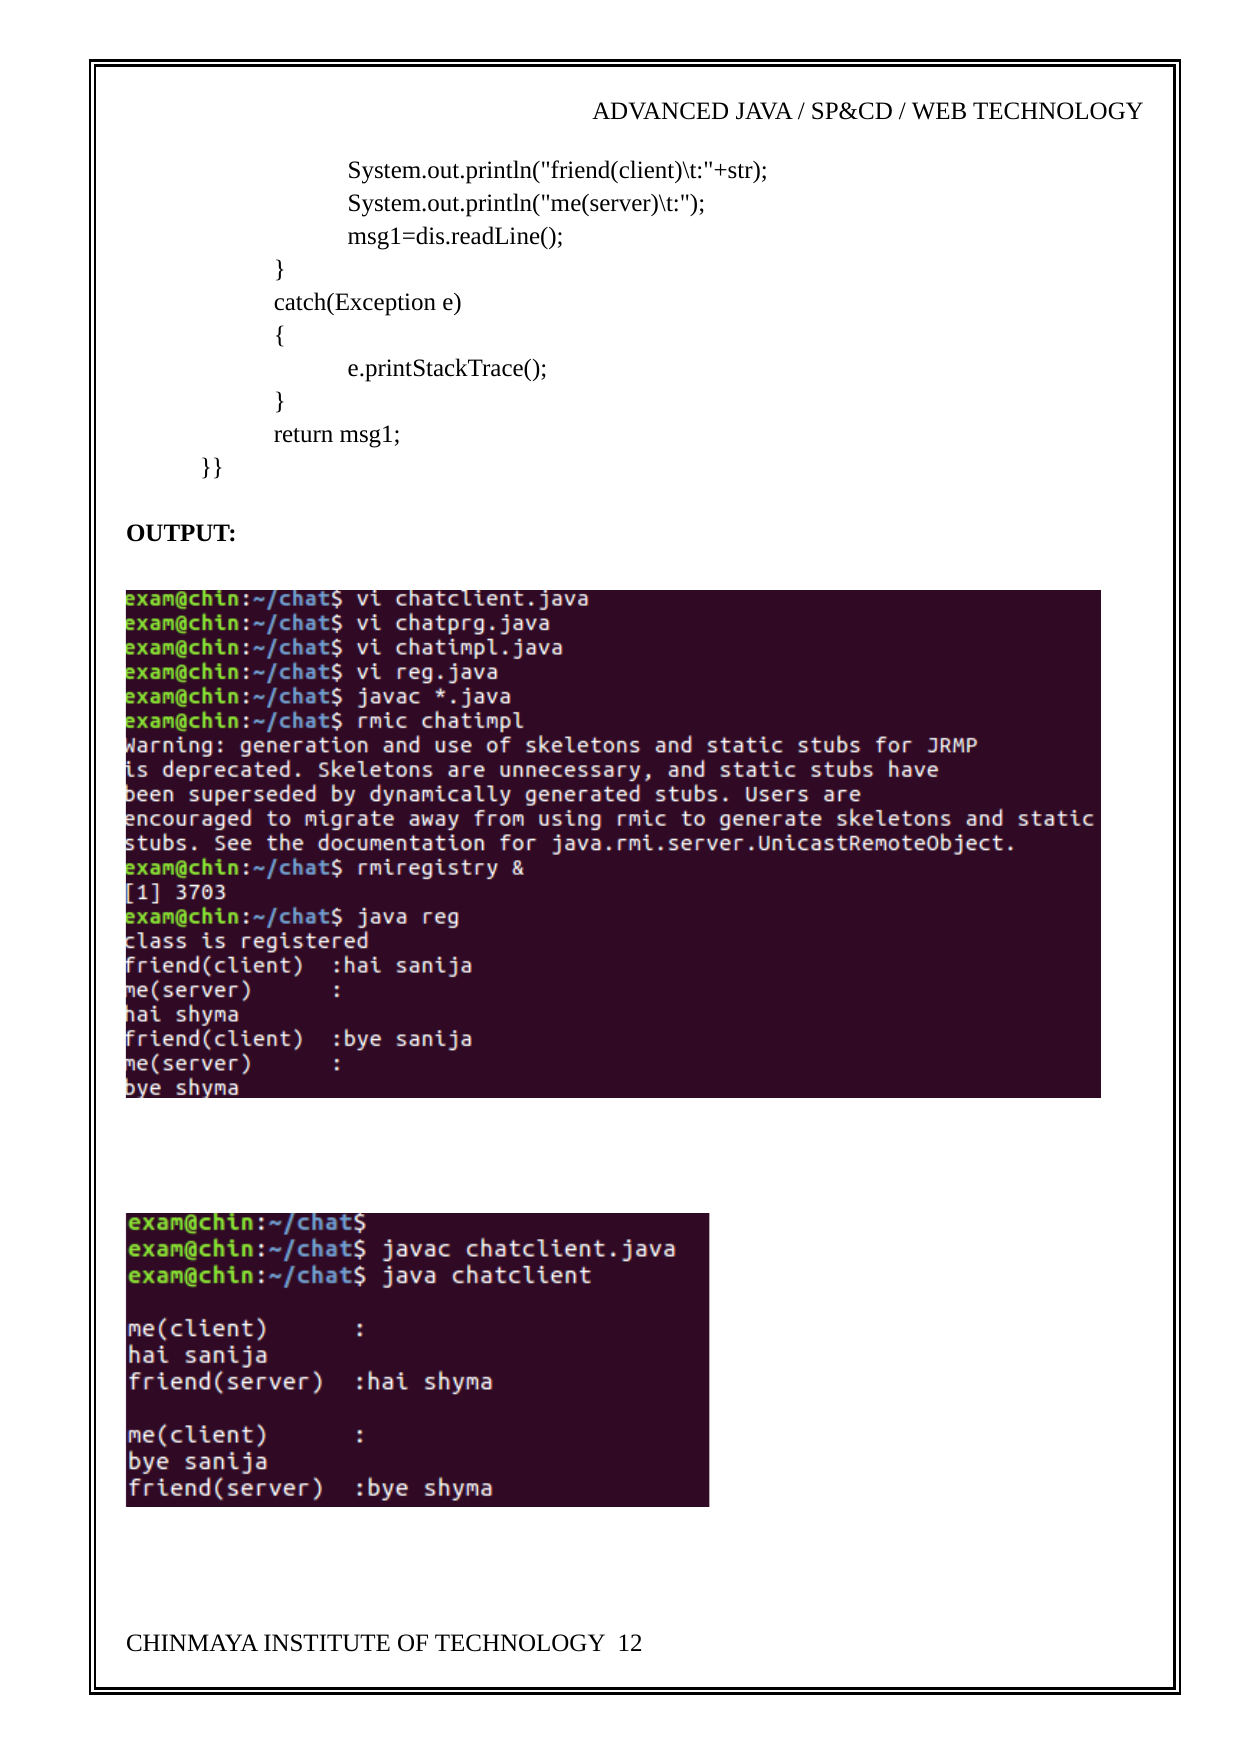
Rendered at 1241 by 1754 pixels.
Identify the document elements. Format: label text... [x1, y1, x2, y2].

text System.out.println("me(server)\t:"); [126, 188, 1144, 217]
text catch(Exception e) [126, 287, 1144, 316]
text OUTPUT: [126, 518, 1144, 547]
text msg1=dis.readLine(); [126, 221, 1144, 250]
text e.printStackTrace(); [126, 353, 1144, 382]
text { [126, 320, 1144, 349]
text } [126, 254, 1144, 283]
picture [125, 1213, 710, 1507]
text }} [126, 452, 1144, 481]
picture [125, 590, 1101, 1098]
text return msg1; [126, 419, 1144, 448]
text } [126, 386, 1144, 415]
text System.out.println("friend(client)\t:"+str); [126, 155, 1144, 184]
